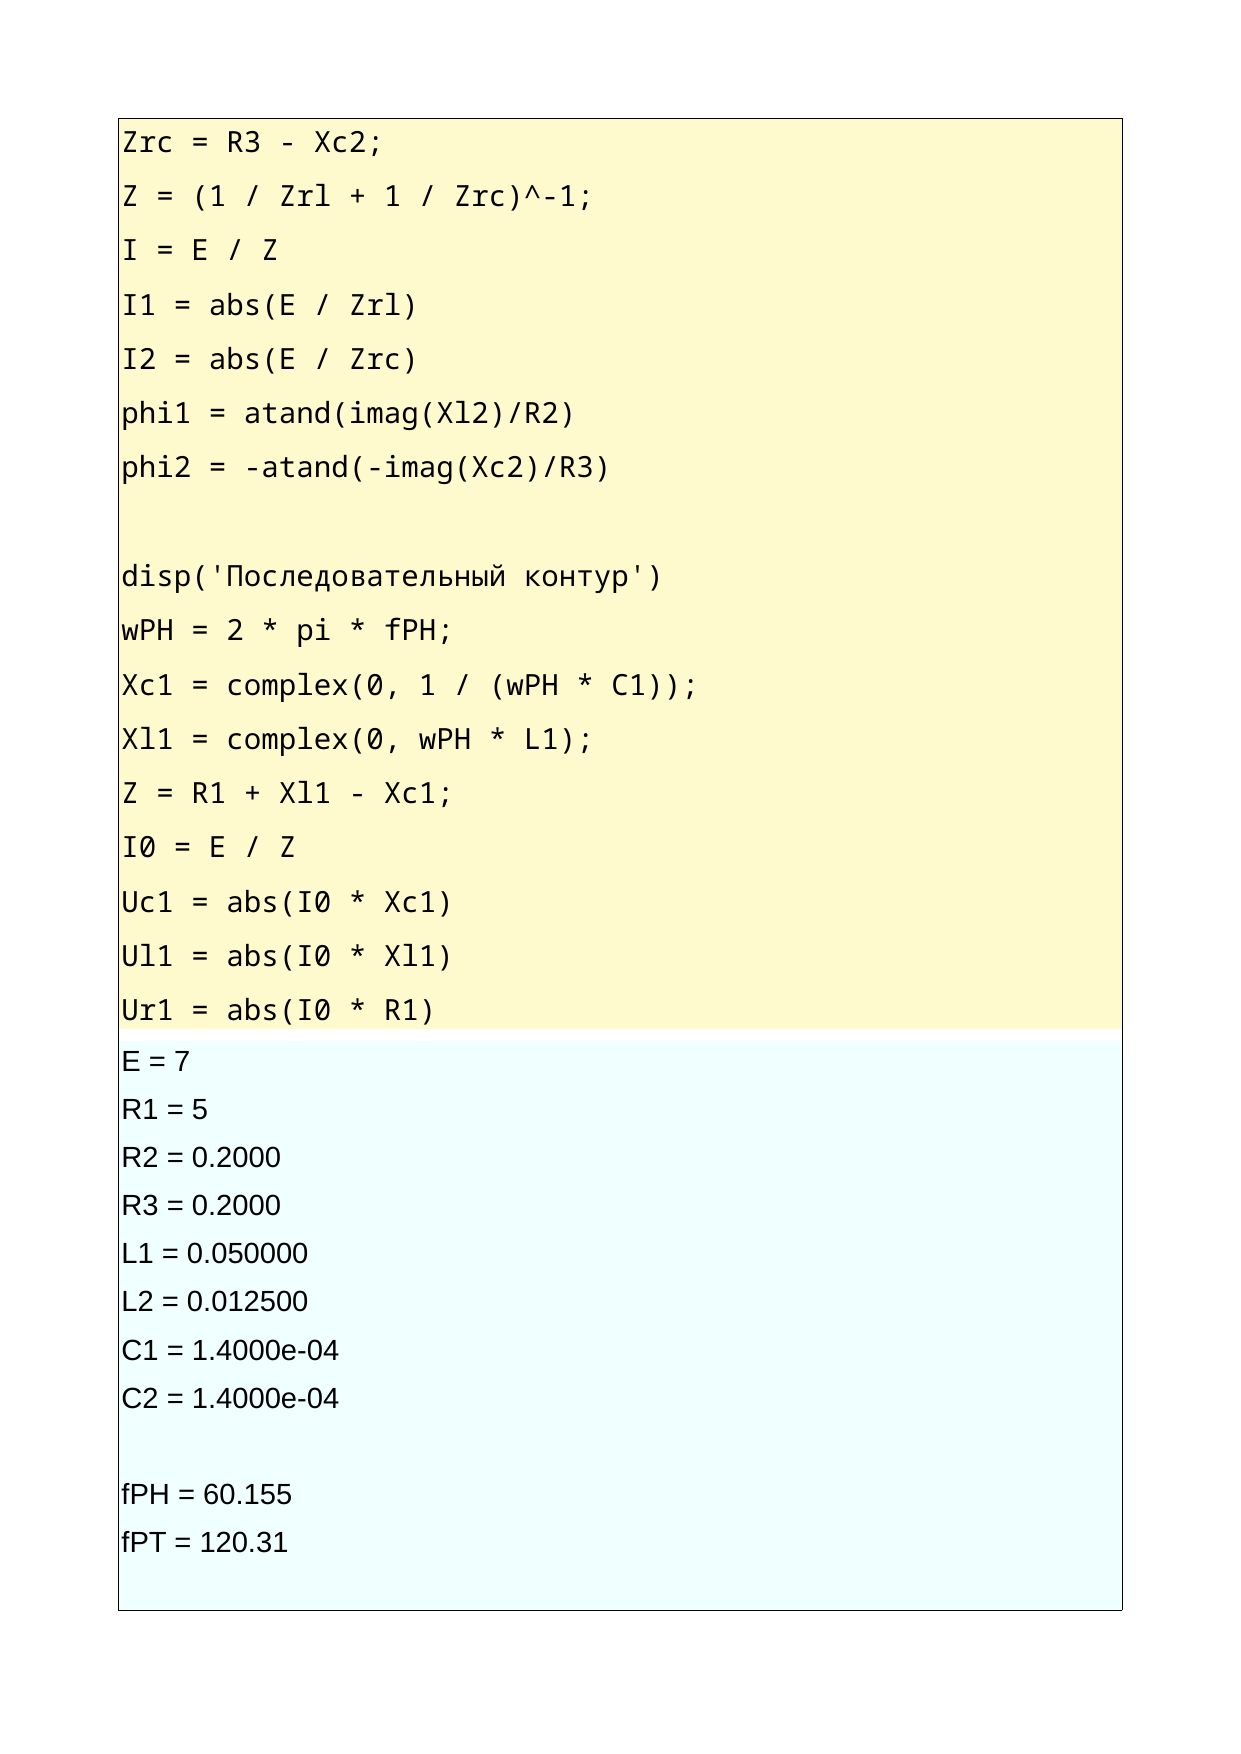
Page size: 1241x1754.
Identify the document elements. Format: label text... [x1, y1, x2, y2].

text phi2 = -atand(-imag(Xc2)/R3) [119, 444, 1122, 486]
text L1 = 0.050000 [119, 1233, 1122, 1270]
text I2 = abs(E / Zrc) [119, 335, 1122, 378]
text R3 = 0.2000 [119, 1185, 1122, 1222]
text disp('Последовательный контур') [119, 552, 1122, 595]
text C1 = 1.4000e-04 [119, 1329, 1122, 1366]
text C2 = 1.4000e-04 [119, 1378, 1122, 1414]
text L2 = 0.012500 [119, 1281, 1122, 1318]
text Xl1 = complex(0, wPH * L1); [119, 715, 1122, 758]
text Ul1 = abs(I0 * Xl1) [119, 932, 1122, 975]
text Uc1 = abs(I0 * Xc1) [119, 878, 1122, 921]
text Zrc = R3 - Xc2; [119, 119, 1122, 161]
text I = E / Z [119, 227, 1122, 269]
text R1 = 5 [119, 1089, 1122, 1125]
text Z = (1 / Zrl + 1 / Zrc)^-1; [119, 172, 1122, 215]
text phi1 = atand(imag(Xl2)/R2) [119, 389, 1122, 432]
text wPH = 2 * pi * fPH; [119, 607, 1122, 649]
text fPH = 60.155 [119, 1474, 1122, 1510]
text I1 = abs(E / Zrl) [119, 281, 1122, 324]
text Z = R1 + Xl1 - Xc1; [119, 769, 1122, 812]
text fPT = 120.31 [119, 1522, 1122, 1558]
text Xc1 = complex(0, 1 / (wPH * C1)); [119, 661, 1122, 703]
text Ur1 = abs(I0 * R1) [119, 986, 1122, 1029]
text E = 7 [119, 1041, 1122, 1077]
text I0 = E / Z [119, 824, 1122, 866]
text R2 = 0.2000 [119, 1137, 1122, 1173]
